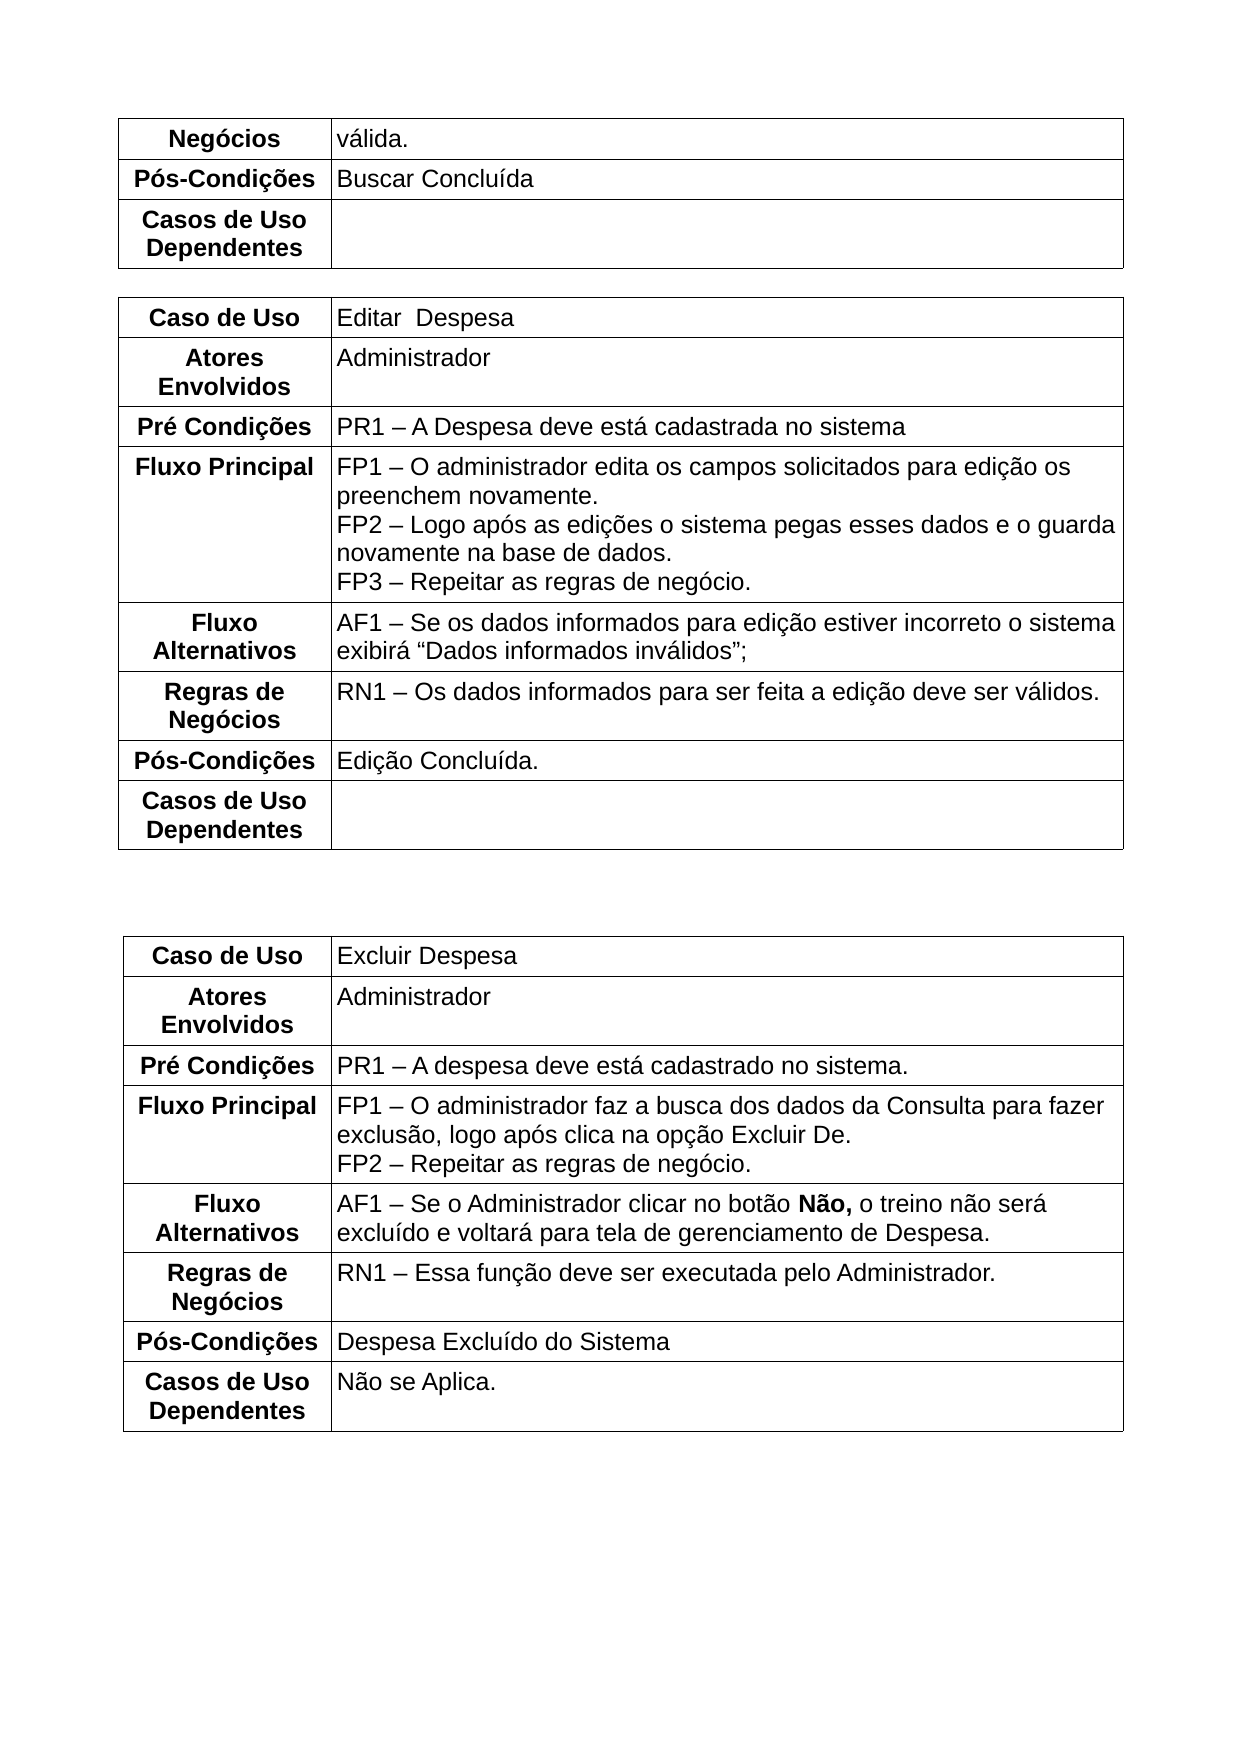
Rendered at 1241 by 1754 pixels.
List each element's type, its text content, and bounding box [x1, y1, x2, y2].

table_header Excluir Despesa [332, 937, 1123, 976]
table_cell Casos de Uso Dependentes [119, 200, 331, 268]
table_cell PR1 – A Despesa deve está cadastrada no sistema [332, 407, 1123, 446]
table_cell Regras de Negócios [119, 672, 331, 740]
table_cell Administrador [332, 338, 1123, 406]
table_cell Edição Concluída. [332, 741, 1123, 780]
table_cell Fluxo Alternativos [124, 1184, 331, 1252]
table_cell FP1 – O administrador faz a busca dos dados da Consulta para fazer exclusão, logo após clica na opção Excluir De. FP2 – Repeitar as regras de negócio. [332, 1086, 1123, 1183]
table_cell FP1 – O administrador edita os campos solicitados para edição os preenchem novamente. FP2 – Logo após as edições o sistema pegas esses dados e o guarda novamente na base de dados. FP3 – Repeitar as regras de negócio. [332, 447, 1123, 602]
table_header Caso de Uso [124, 937, 331, 976]
table_cell Administrador [332, 977, 1123, 1045]
table_header Editar Despesa [332, 298, 1123, 337]
table_cell AF1 – Se o Administrador clicar no botão Não, o treino não será excluído e voltará para tela de gerenciamento de Despesa. [332, 1184, 1123, 1252]
table_cell Pós-Condições [119, 741, 331, 780]
table_header Caso de Uso [119, 298, 331, 337]
table_cell RN1 – Os dados informados para ser feita a edição deve ser válidos. [332, 672, 1123, 740]
table_cell Fluxo Principal [119, 447, 331, 602]
table_cell Fluxo Principal [124, 1086, 331, 1183]
table_cell Pós-Condições [119, 160, 331, 199]
table_cell Pré Condições [124, 1046, 331, 1085]
table_cell Regras de Negócios [124, 1253, 331, 1321]
table_cell RN1 – Essa função deve ser executada pelo Administrador. [332, 1253, 1123, 1321]
table_cell [332, 781, 1123, 849]
table_cell Casos de Uso Dependentes [124, 1362, 331, 1431]
table_cell Negócios [119, 119, 331, 158]
table_cell Despesa Excluído do Sistema [332, 1322, 1123, 1361]
table_cell Atores Envolvidos [124, 977, 331, 1045]
table_cell PR1 – A despesa deve está cadastrado no sistema. [332, 1046, 1123, 1085]
table_cell Buscar Concluída [332, 160, 1123, 199]
table_cell AF1 – Se os dados informados para edição estiver incorreto o sistema exibirá “Dados informados inválidos”; [332, 603, 1123, 671]
table_cell Casos de Uso Dependentes [119, 781, 331, 849]
table_cell Pós-Condições [124, 1322, 331, 1361]
table_cell Atores Envolvidos [119, 338, 331, 406]
table_cell Não se Aplica. [332, 1362, 1123, 1431]
table_cell válida. [332, 119, 1123, 158]
table_cell Pré Condições [119, 407, 331, 446]
table_cell Fluxo Alternativos [119, 603, 331, 671]
table_cell [332, 200, 1123, 268]
